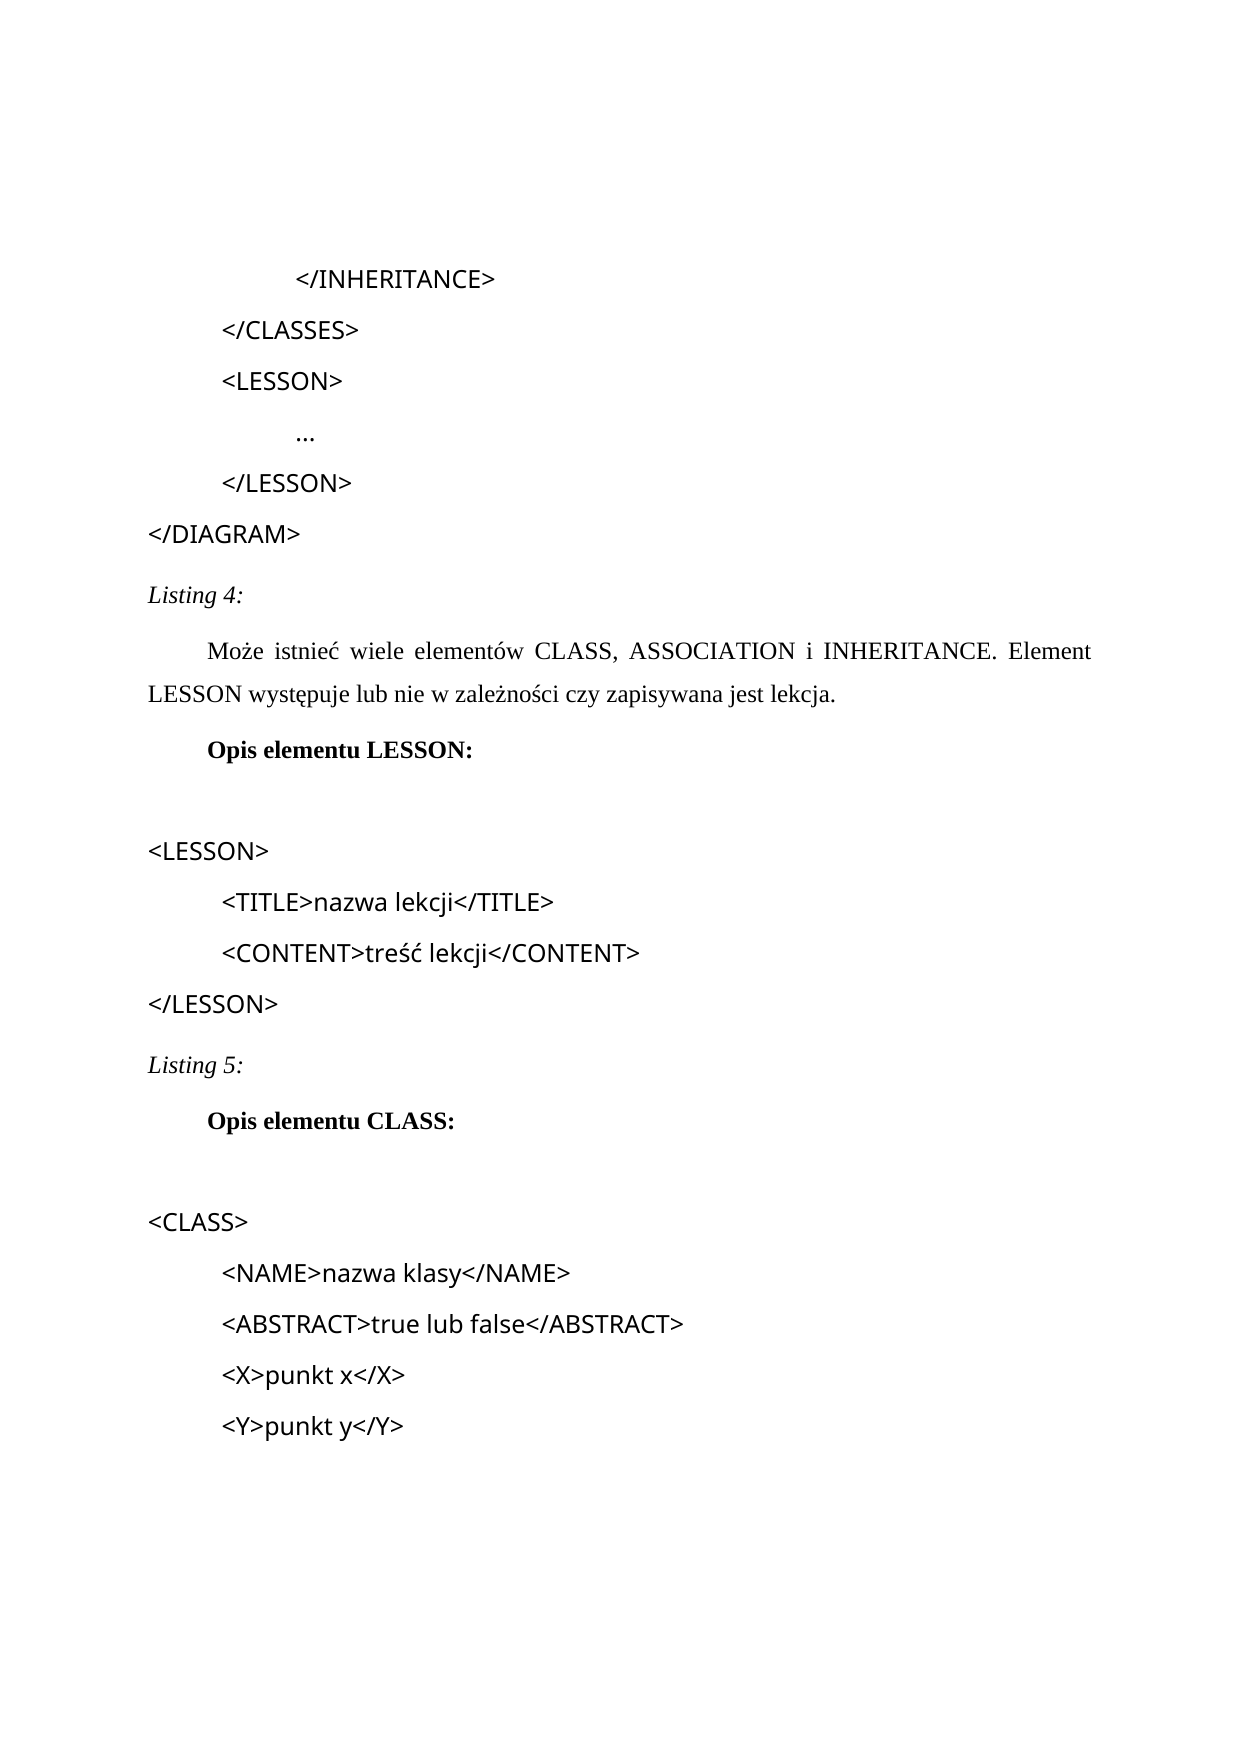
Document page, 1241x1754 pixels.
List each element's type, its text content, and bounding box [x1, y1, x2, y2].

text Listing 4: [148, 581, 1092, 609]
text </DIAGRAM> [148, 517, 1092, 551]
text <LESSON> [148, 834, 1092, 868]
text </CLASSES> [148, 313, 1092, 347]
text Opis elementu LESSON: [148, 735, 1092, 764]
text Może istnieć wiele elementów CLASS, ASSOCIATION i INHERITANCE. Element LESSON występuje lub nie w zależności czy zapisywana jest lekcja. [148, 636, 1092, 708]
text </INHERITANCE> [148, 262, 1092, 296]
text <ABSTRACT>true lub false</ABSTRACT> [148, 1307, 1092, 1341]
text <NAME>nazwa klasy</NAME> [148, 1256, 1092, 1290]
text ... [148, 415, 1092, 449]
text <Y>punkt y</Y> [148, 1409, 1092, 1443]
text <TITLE>nazwa lekcji</TITLE> [148, 885, 1092, 919]
text Listing 5: [148, 1050, 1092, 1079]
text </LESSON> [148, 987, 1092, 1021]
text </LESSON> [148, 466, 1092, 500]
text Opis elementu CLASS: [148, 1106, 1092, 1135]
text <LESSON> [148, 364, 1092, 398]
text <CONTENT>treść lekcji</CONTENT> [148, 936, 1092, 970]
text <X>punkt x</X> [148, 1358, 1092, 1392]
text <CLASS> [148, 1205, 1092, 1239]
